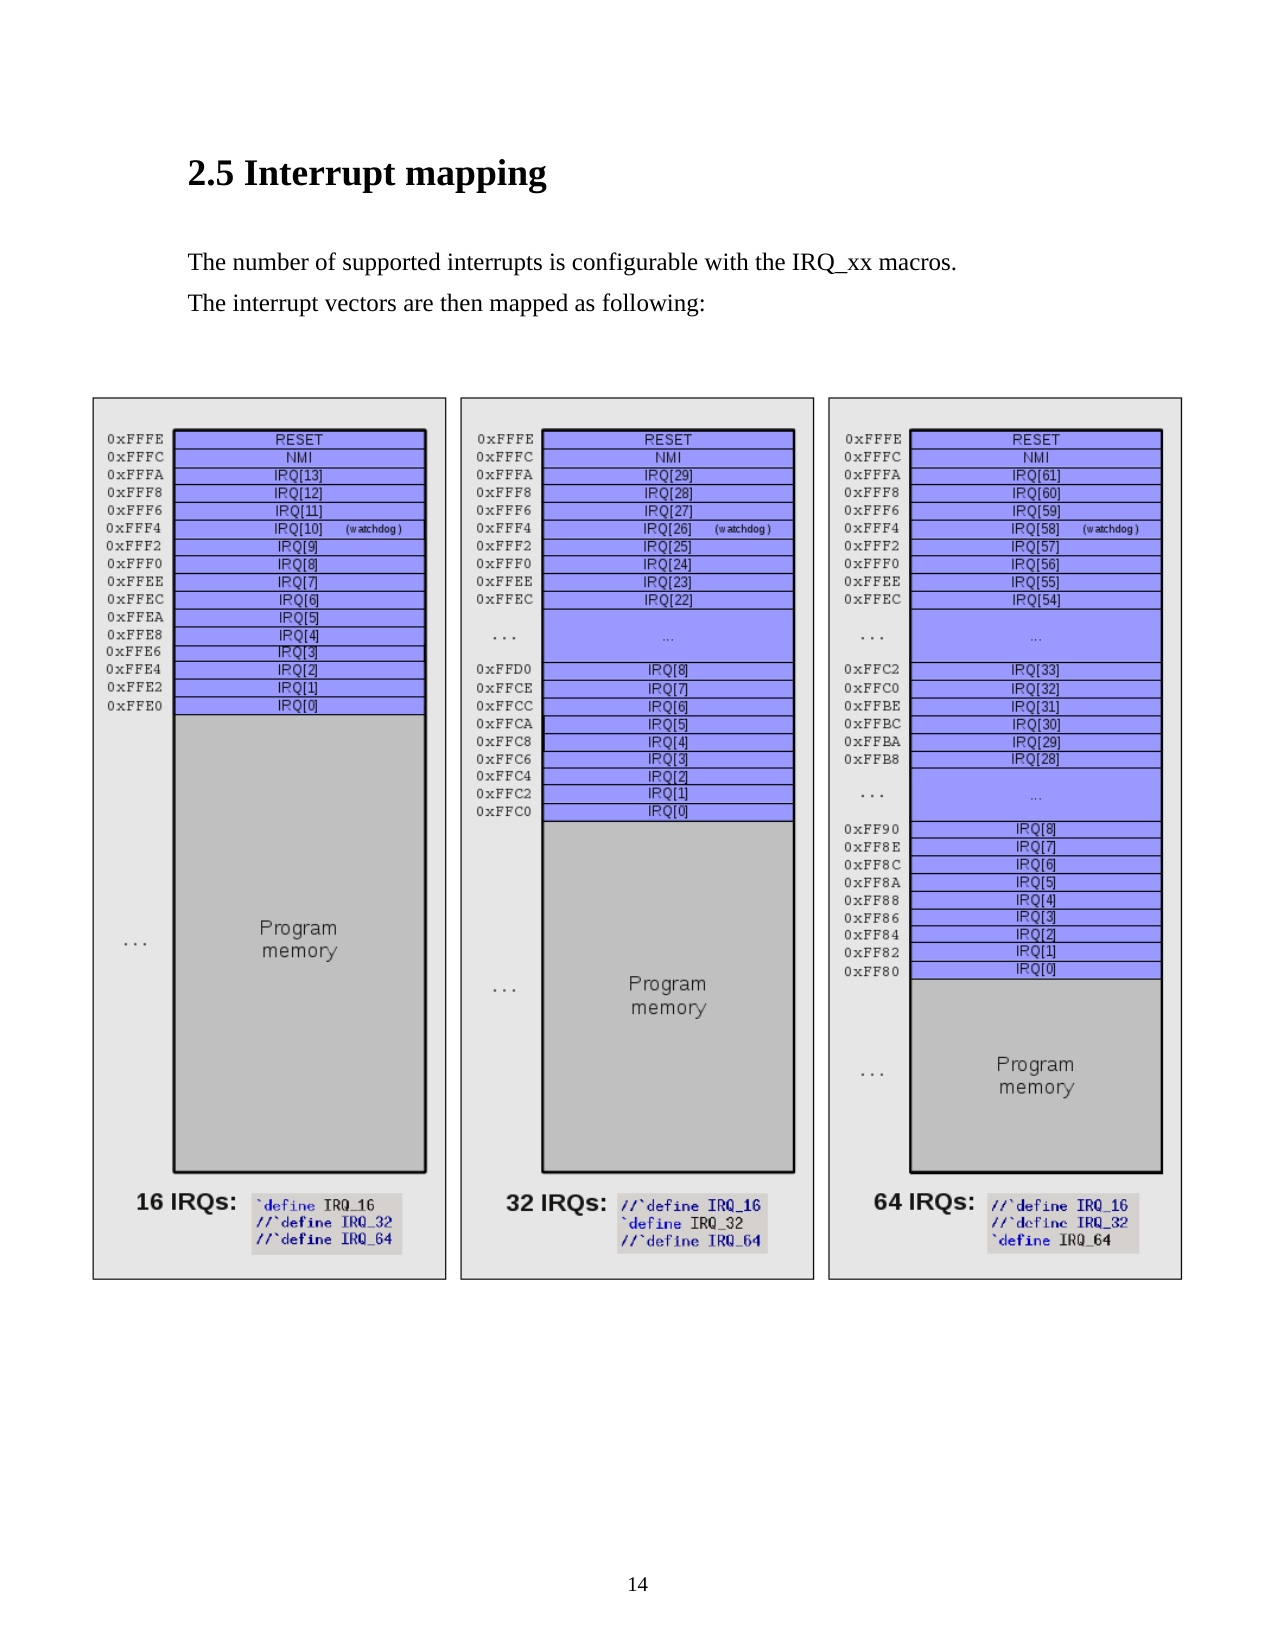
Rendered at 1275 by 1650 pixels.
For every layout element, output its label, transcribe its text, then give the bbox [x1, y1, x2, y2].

text The interrupt vectors are then mapped as following: [187, 288, 1088, 317]
text The number of supported interrupts is configurable with the IRQ_xx macros. [187, 247, 1088, 276]
text 2.5 Interrupt mapping [187, 150, 1088, 193]
picture [82, 388, 1193, 1287]
